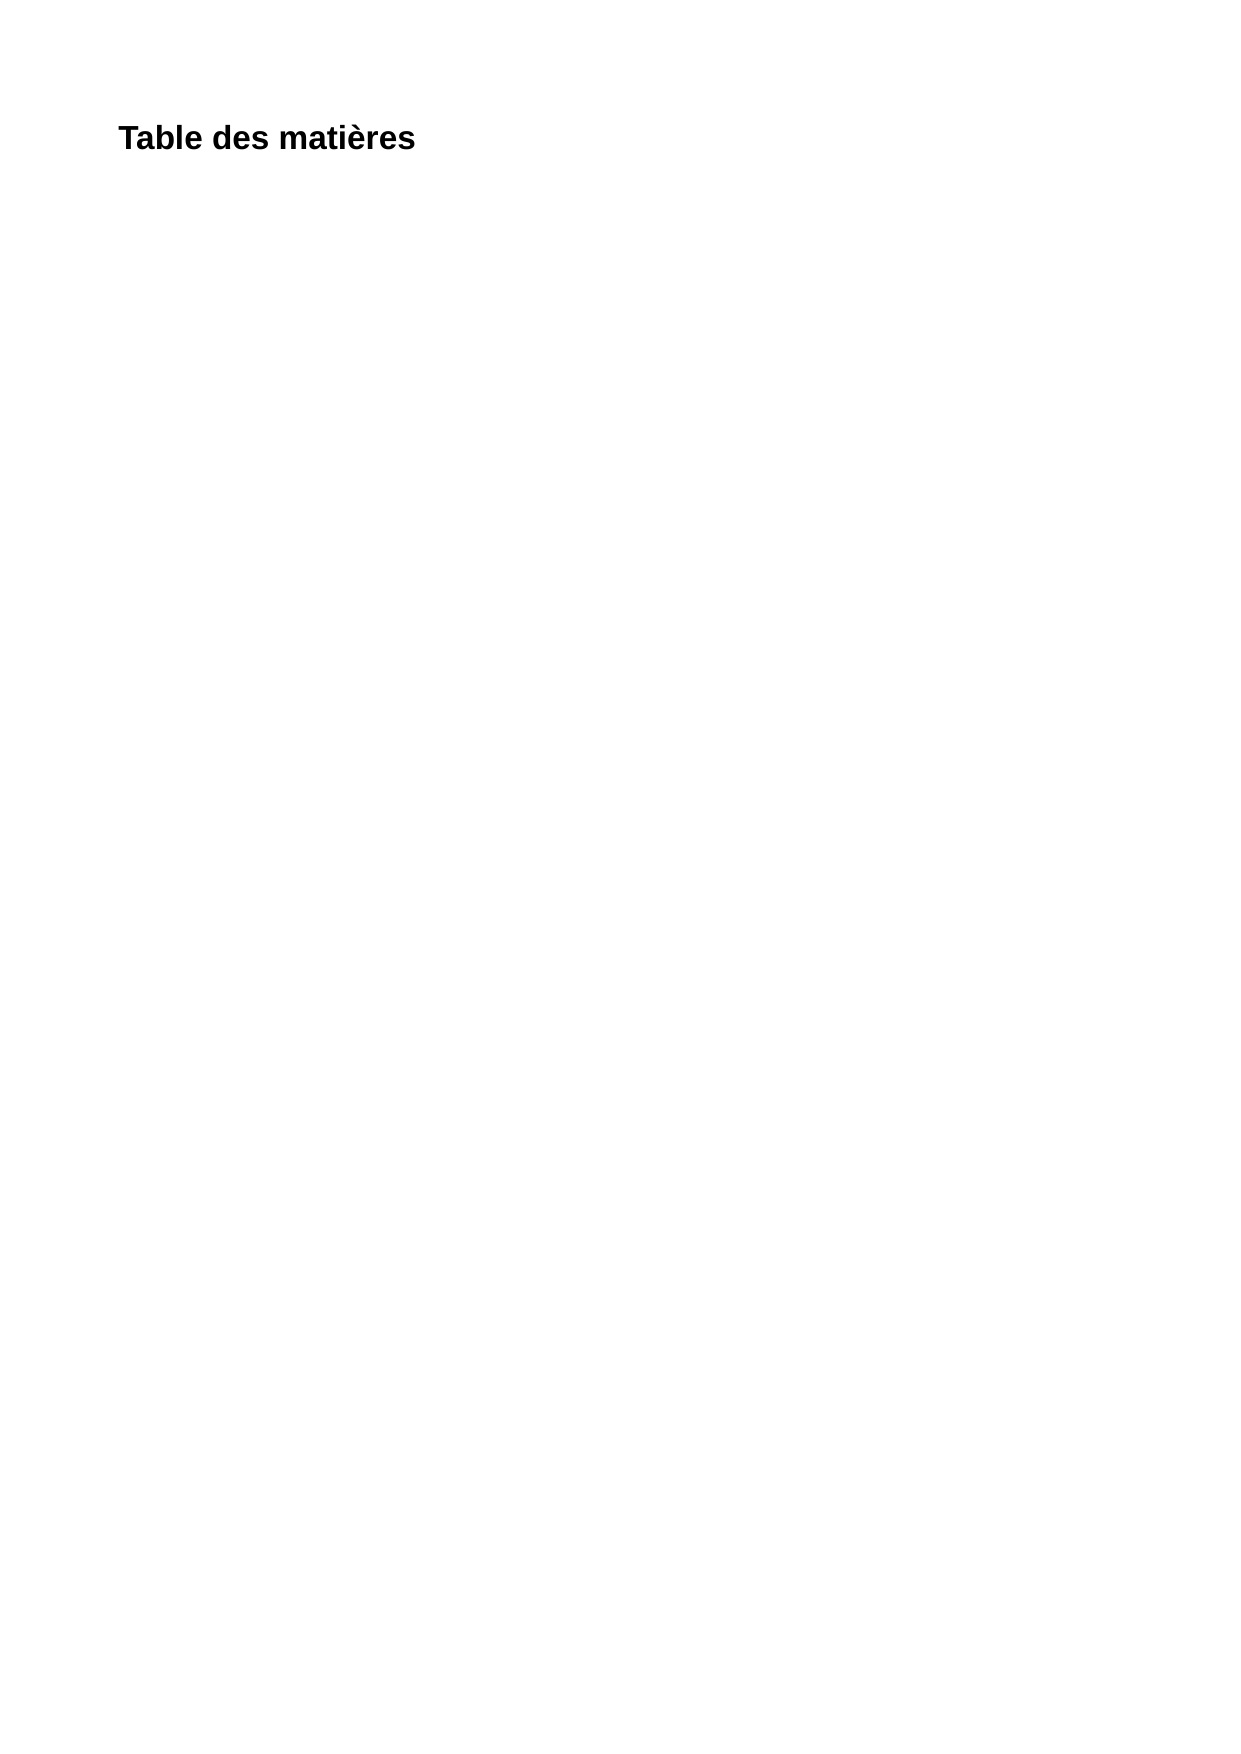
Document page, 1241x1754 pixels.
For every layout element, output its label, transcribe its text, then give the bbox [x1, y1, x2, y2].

subtitle Table des matières [118, 118, 1122, 157]
